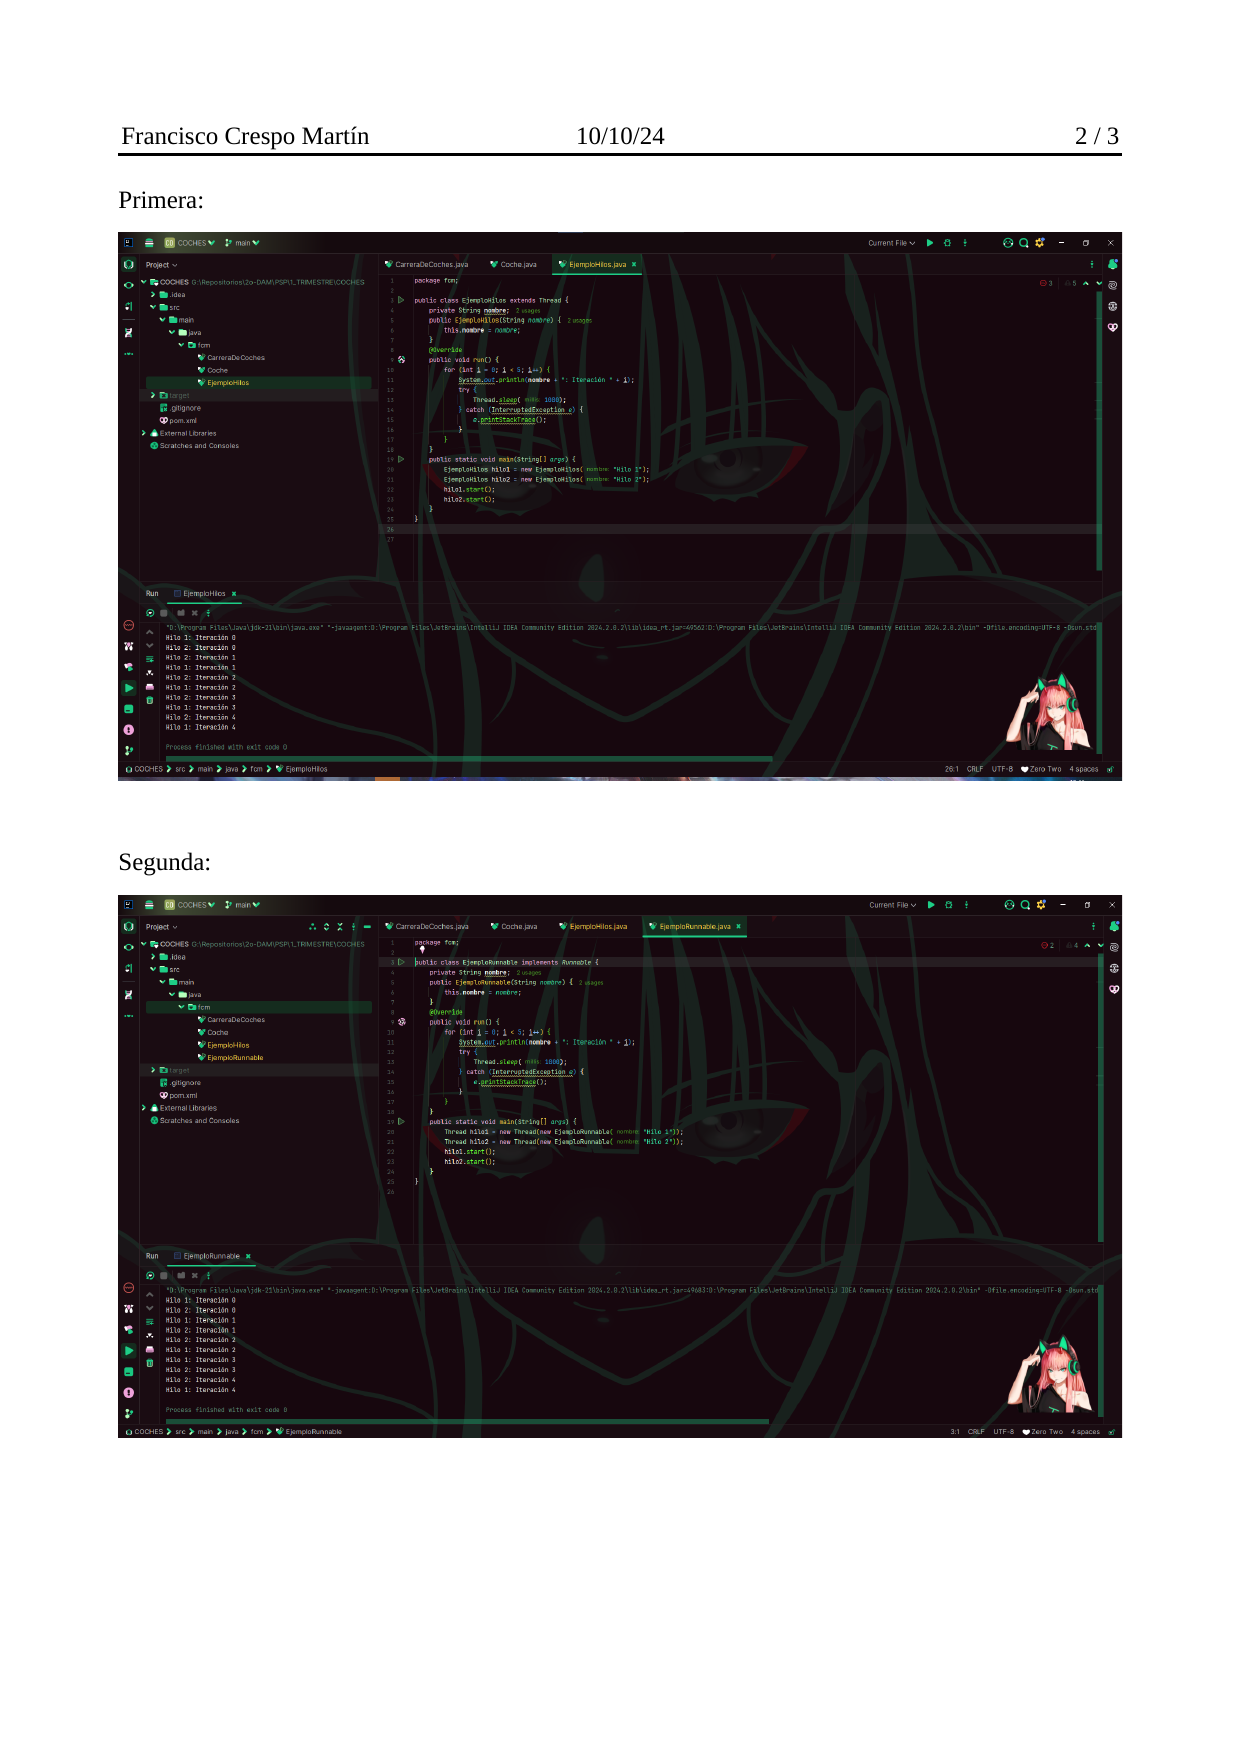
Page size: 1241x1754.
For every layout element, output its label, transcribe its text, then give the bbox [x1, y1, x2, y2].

text Primera: [118, 185, 1122, 214]
picture [118, 232, 1123, 781]
picture [118, 895, 1123, 1438]
text Segunda: [118, 847, 1122, 876]
